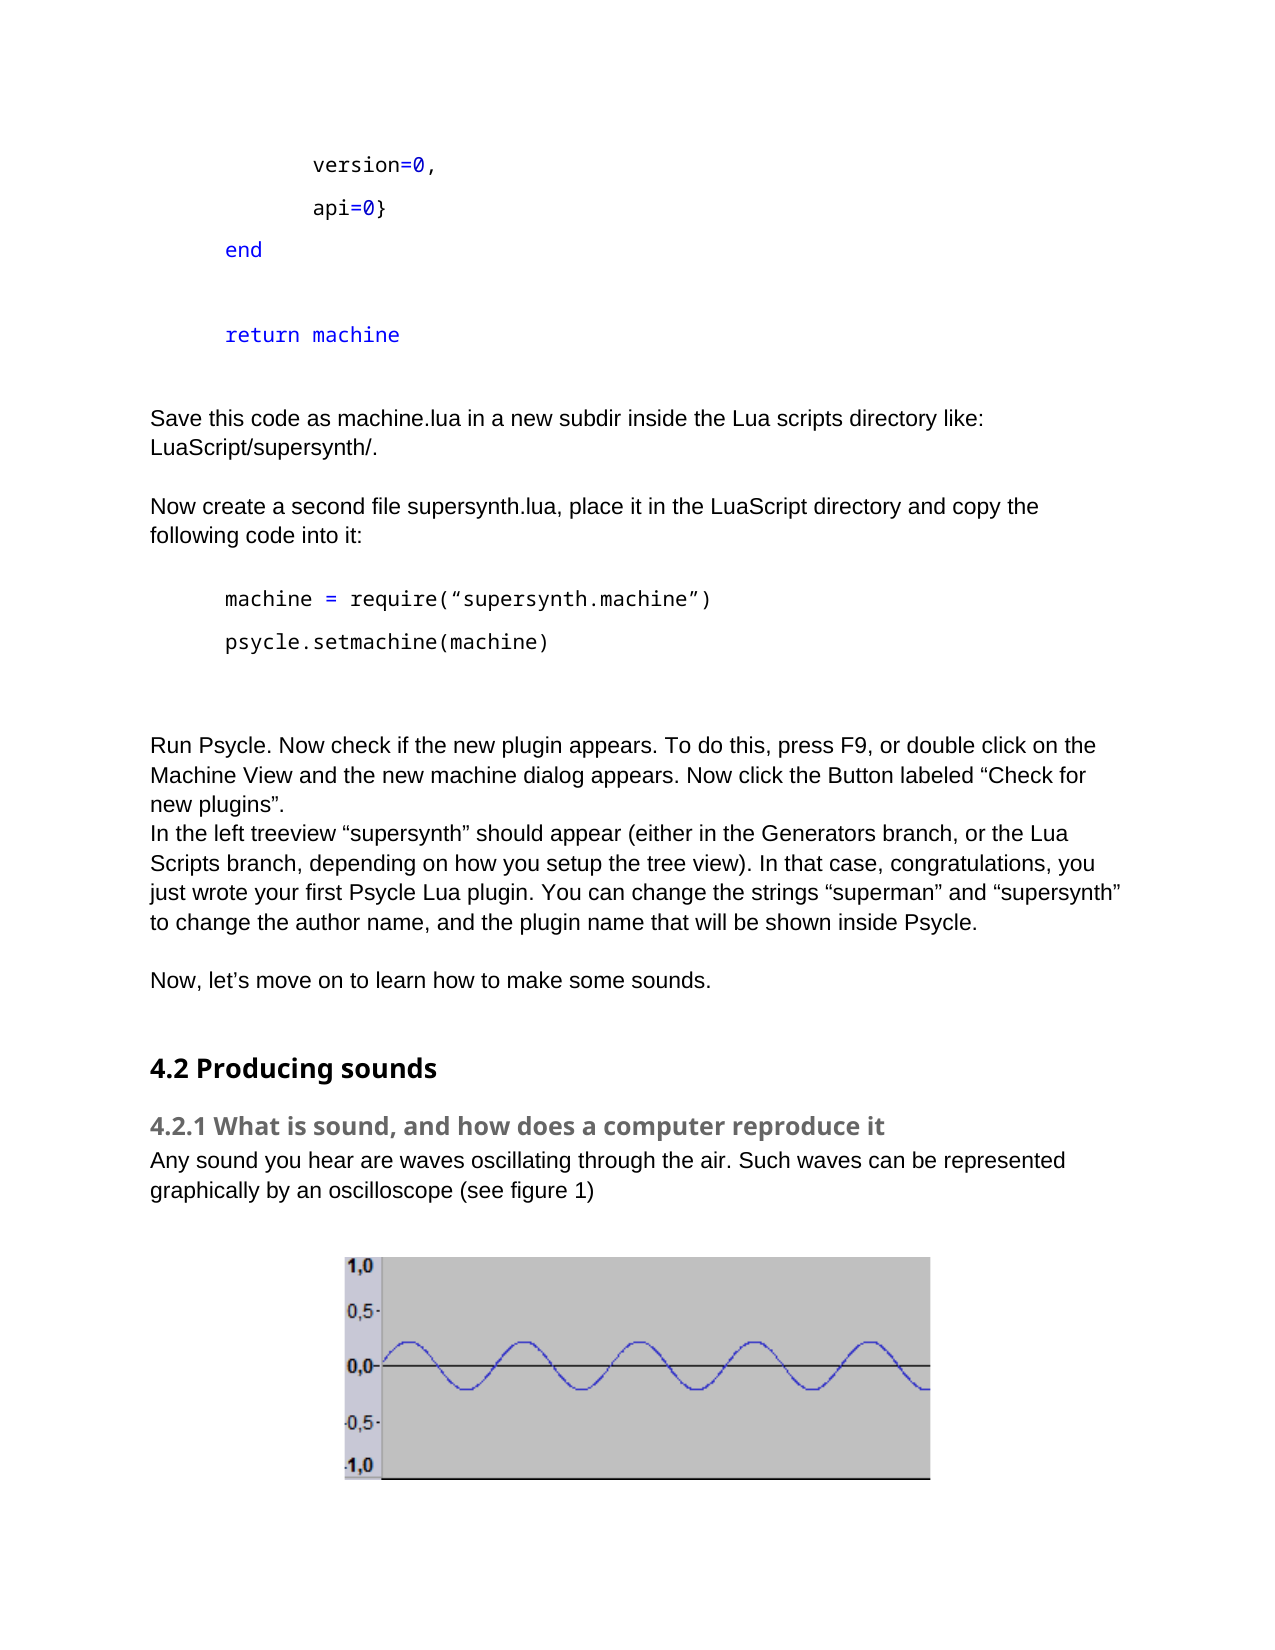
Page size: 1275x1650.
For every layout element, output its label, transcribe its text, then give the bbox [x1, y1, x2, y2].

text return machine [225, 320, 1125, 349]
text Now create a second file supersynth.lua, place it in the LuaScript directory and copy the following code into it: [150, 494, 1125, 549]
text Now, let’s move on to learn how to make some sounds. [150, 968, 1125, 994]
text psycle.setmachine(machine) [225, 627, 1125, 655]
text machine = require(“supersynth.machine”) [225, 584, 1125, 613]
subtitle 4.2.1 What is sound, and how does a computer reproduce it [150, 1109, 1125, 1143]
text Run Psycle. Now check if the new plugin appears. To do this, press F9, or double click on the Machine View and the new machine dialog appears. Now click the Button labeled “Check for new plugins”. [150, 733, 1125, 817]
text Any sound you hear are waves oscillating through the air. Such waves can be represented graphically by an oscilloscope (see figure 1) [150, 1148, 1125, 1203]
picture [344, 1257, 931, 1480]
text Save this code as machine.lua in a new subdir inside the Lua scripts directory like: LuaScript/supersynth/. [150, 406, 1125, 461]
text version=0, api=0} end [225, 150, 1125, 264]
subtitle 4.2 Producing sounds [150, 1050, 1125, 1087]
text In the left treeview “supersynth” should appear (either in the Generators branch, or the Lua Scripts branch, depending on how you setup the tree view). In that case, congratulations, you just wrote your first Psycle Lua plugin. You can change the strings “superman” and “supersynth” to change the author name, and the plugin name that will be shown inside Psycle. [150, 821, 1125, 935]
